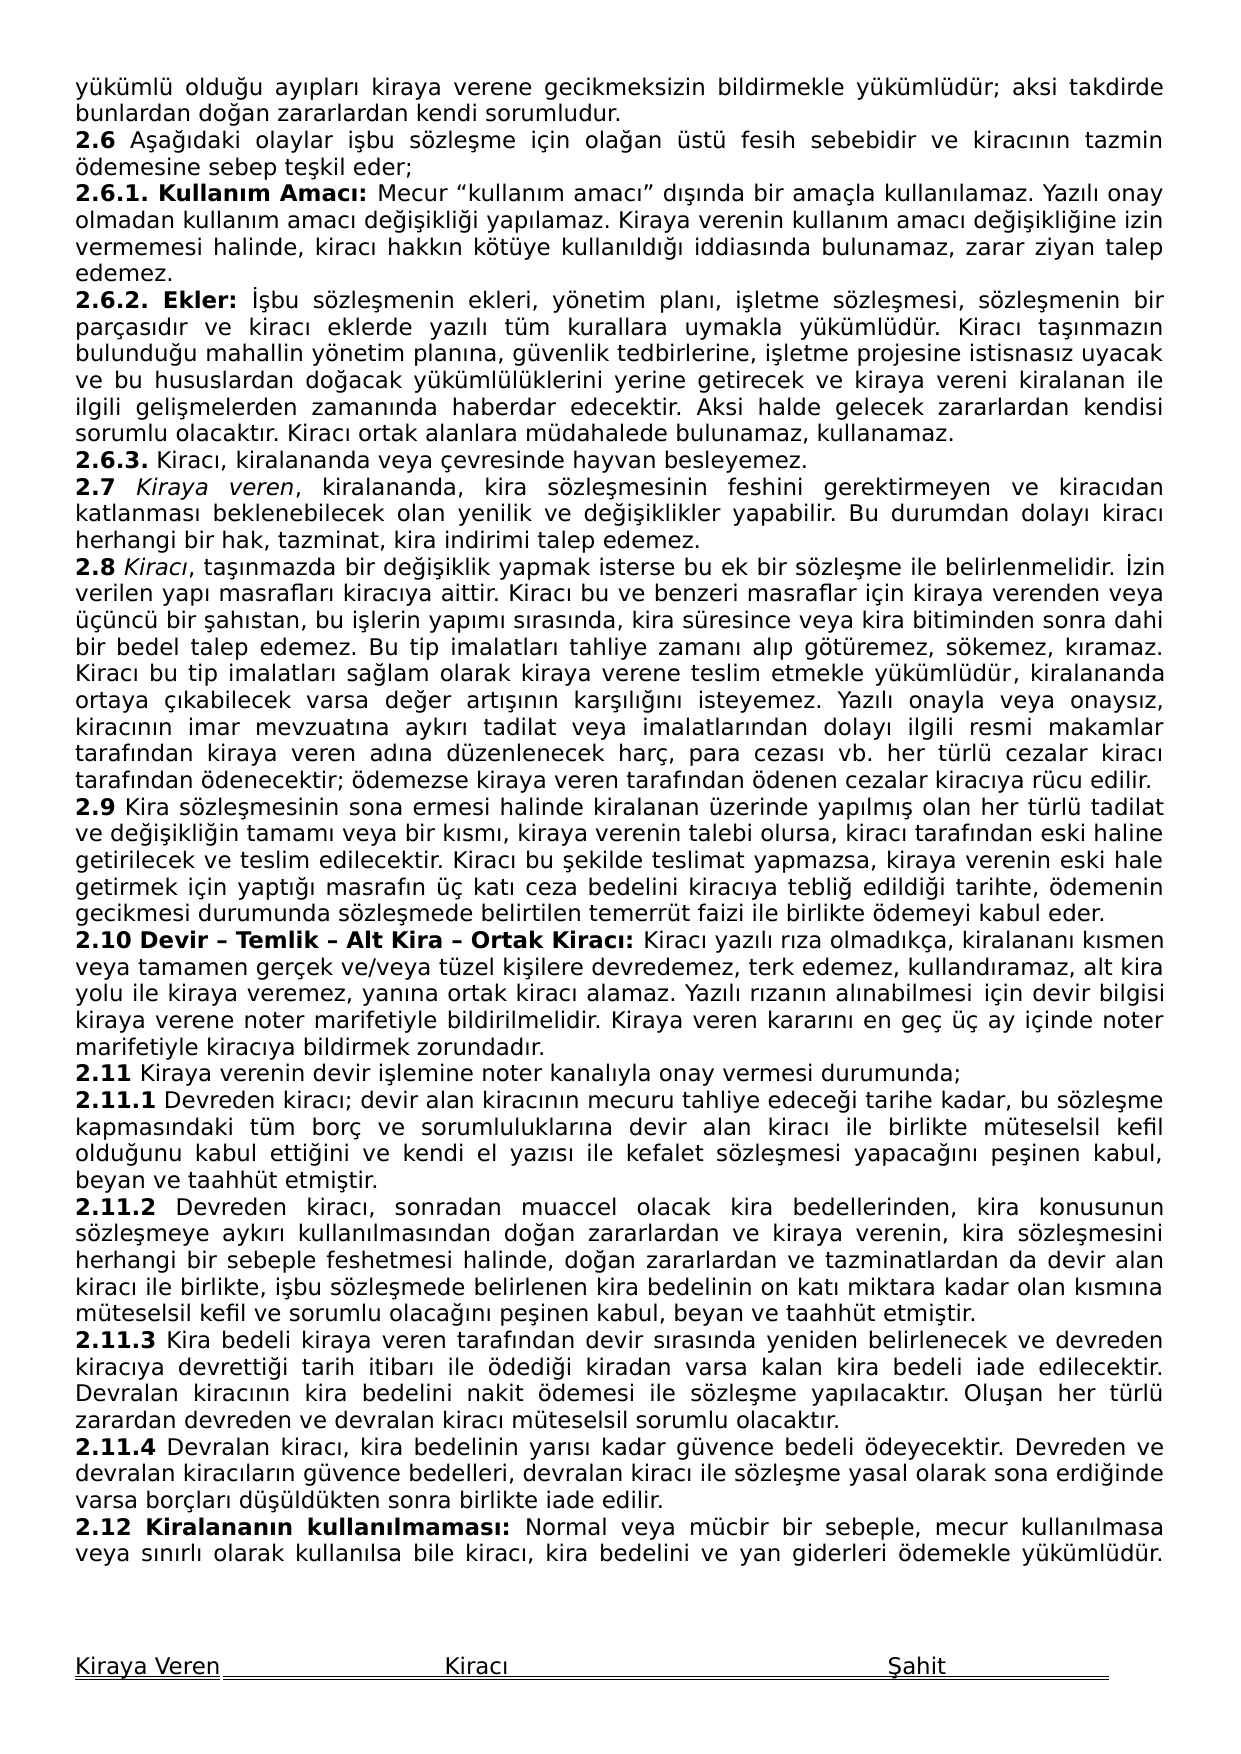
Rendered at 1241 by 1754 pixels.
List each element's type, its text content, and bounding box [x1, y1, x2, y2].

text 2.10 Devir – Temlik – Alt Kira – Ortak Kiracı: Kiracı yazılı rıza olmadıkça, kiralananı kısmen veya tamamen gerçek ve/veya tüzel kişilere devredemez, terk edemez, kullandıramaz, alt kira yolu ile kiraya veremez, yanına ortak kiracı alamaz. Yazılı rızanın alınabilmesi için devir bilgisi kiraya verene noter marifetiyle bildirilmelidir. Kiraya veren kararını en geç üç ay içinde noter marifetiyle kiracıya bildirmek zorundadır. [75, 927, 1165, 1060]
text 2.11.3 Kira bedeli kiraya veren tarafından devir sırasında yeniden belirlenecek ve devreden kiracıya devrettiği tarih itibarı ile ödediği kiradan varsa kalan kira bedeli iade edilecektir. Devralan kiracının kira bedelini nakit ödemesi ile sözleşme yapılacaktır. Oluşan her türlü zarardan devreden ve devralan kiracı müteselsil sorumlu olacaktır. [75, 1327, 1165, 1434]
text yükümlü olduğu ayıpları kiraya verene gecikmeksizin bildirmekle yükümlüdür; aksi takdirde bunlardan doğan zararlardan kendi sorumludur. [75, 74, 1165, 127]
text 2.12 Kiralananın kullanılmaması: Normal veya mücbir bir sebeple, mecur kullanılmasa veya sınırlı olarak kullanılsa bile kiracı, kira bedelini ve yan giderleri ödemekle yükümlüdür. [75, 1514, 1165, 1567]
text 2.8 Kiracı, taşınmazda bir değişiklik yapmak isterse bu ek bir sözleşme ile belirlenmelidir. İzin verilen yapı masrafları kiracıya aittir. Kiracı bu ve benzeri masraflar için kiraya verenden veya üçüncü bir şahıstan, bu işlerin yapımı sırasında, kira süresince veya kira bitiminden sonra dahi bir bedel talep edemez. Bu tip imalatları tahliye zamanı alıp götüremez, sökemez, kıramaz. Kiracı bu tip imalatları sağlam olarak kiraya verene teslim etmekle yükümlüdür, kiralananda ortaya çıkabilecek varsa değer artışının karşılığını isteyemez. Yazılı onayla veya onaysız, kiracının imar mevzuatına aykırı tadilat veya imalatlarından dolayı ilgili resmi makamlar tarafından kiraya veren adına düzenlenecek harç, para cezası vb. her türlü cezalar kiracı tarafından ödenecektir; ödemezse kiraya veren tarafından ödenen cezalar kiracıya rücu edilir. [75, 554, 1165, 794]
text 2.11.4 Devralan kiracı, kira bedelinin yarısı kadar güvence bedeli ödeyecektir. Devreden ve devralan kiracıların güvence bedelleri, devralan kiracı ile sözleşme yasal olarak sona erdiğinde varsa borçları düşüldükten sonra birlikte iade edilir. [75, 1434, 1165, 1514]
text 2.11.2 Devreden kiracı, sonradan muaccel olacak kira bedellerinden, kira konusunun sözleşmeye aykırı kullanılmasından doğan zararlardan ve kiraya verenin, kira sözleşmesini herhangi bir sebeple feshetmesi halinde, doğan zararlardan ve tazminatlardan da devir alan kiracı ile birlikte, işbu sözleşmede belirlenen kira bedelinin on katı miktara kadar olan kısmına müteselsil kefil ve sorumlu olacağını peşinen kabul, beyan ve taahhüt etmiştir. [75, 1194, 1165, 1327]
text 2.11 Kiraya verenin devir işlemine noter kanalıyla onay vermesi durumunda; [75, 1060, 1165, 1087]
text 2.7 Kiraya veren, kiralananda, kira sözleşmesinin feshini gerektirmeyen ve kiracıdan katlanması beklenebilecek olan yenilik ve değişiklikler yapabilir. Bu durumdan dolayı kiracı herhangi bir hak, tazminat, kira indirimi talep edemez. [75, 474, 1165, 554]
text 2.6.3. Kiracı, kiralananda veya çevresinde hayvan besleyemez. [75, 447, 1165, 474]
text 2.6.2. Ekler: İşbu sözleşmenin ekleri, yönetim planı, işletme sözleşmesi, sözleşmenin bir parçasıdır ve kiracı eklerde yazılı tüm kurallara uymakla yükümlüdür. Kiracı taşınmazın bulunduğu mahallin yönetim planına, güvenlik tedbirlerine, işletme projesine istisnasız uyacak ve bu hususlardan doğacak yükümlülüklerini yerine getirecek ve kiraya vereni kiralanan ile ilgili gelişmelerden zamanında haberdar edecektir. Aksi halde gelecek zararlardan kendisi sorumlu olacaktır. Kiracı ortak alanlara müdahalede bulunamaz, kullanamaz. [75, 287, 1165, 447]
text 2.9 Kira sözleşmesinin sona ermesi halinde kiralanan üzerinde yapılmış olan her türlü tadilat ve değişikliğin tamamı veya bir kısmı, kiraya verenin talebi olursa, kiracı tarafından eski haline getirilecek ve teslim edilecektir. Kiracı bu şekilde teslimat yapmazsa, kiraya verenin eski hale getirmek için yaptığı masrafın üç katı ceza bedelini kiracıya tebliğ edildiği tarihte, ödemenin gecikmesi durumunda sözleşmede belirtilen temerrüt faizi ile birlikte ödemeyi kabul eder. [75, 794, 1165, 927]
text 2.6 Aşağıdaki olaylar işbu sözleşme için olağan üstü fesih sebebidir ve kiracının tazmin ödemesine sebep teşkil eder; [75, 127, 1165, 180]
text 2.11.1 Devreden kiracı; devir alan kiracının mecuru tahliye edeceği tarihe kadar, bu sözleşme kapmasındaki tüm borç ve sorumluluklarına devir alan kiracı ile birlikte müteselsil kefil olduğunu kabul ettiğini ve kendi el yazısı ile kefalet sözleşmesi yapacağını peşinen kabul, beyan ve taahhüt etmiştir. [75, 1087, 1165, 1194]
text 2.6.1. Kullanım Amacı: Mecur “kullanım amacı” dışında bir amaçla kullanılamaz. Yazılı onay olmadan kullanım amacı değişikliği yapılamaz. Kiraya verenin kullanım amacı değişikliğine izin vermemesi halinde, kiracı hakkın kötüye kullanıldığı iddiasında bulunamaz, zarar ziyan talep edemez. [75, 180, 1165, 287]
